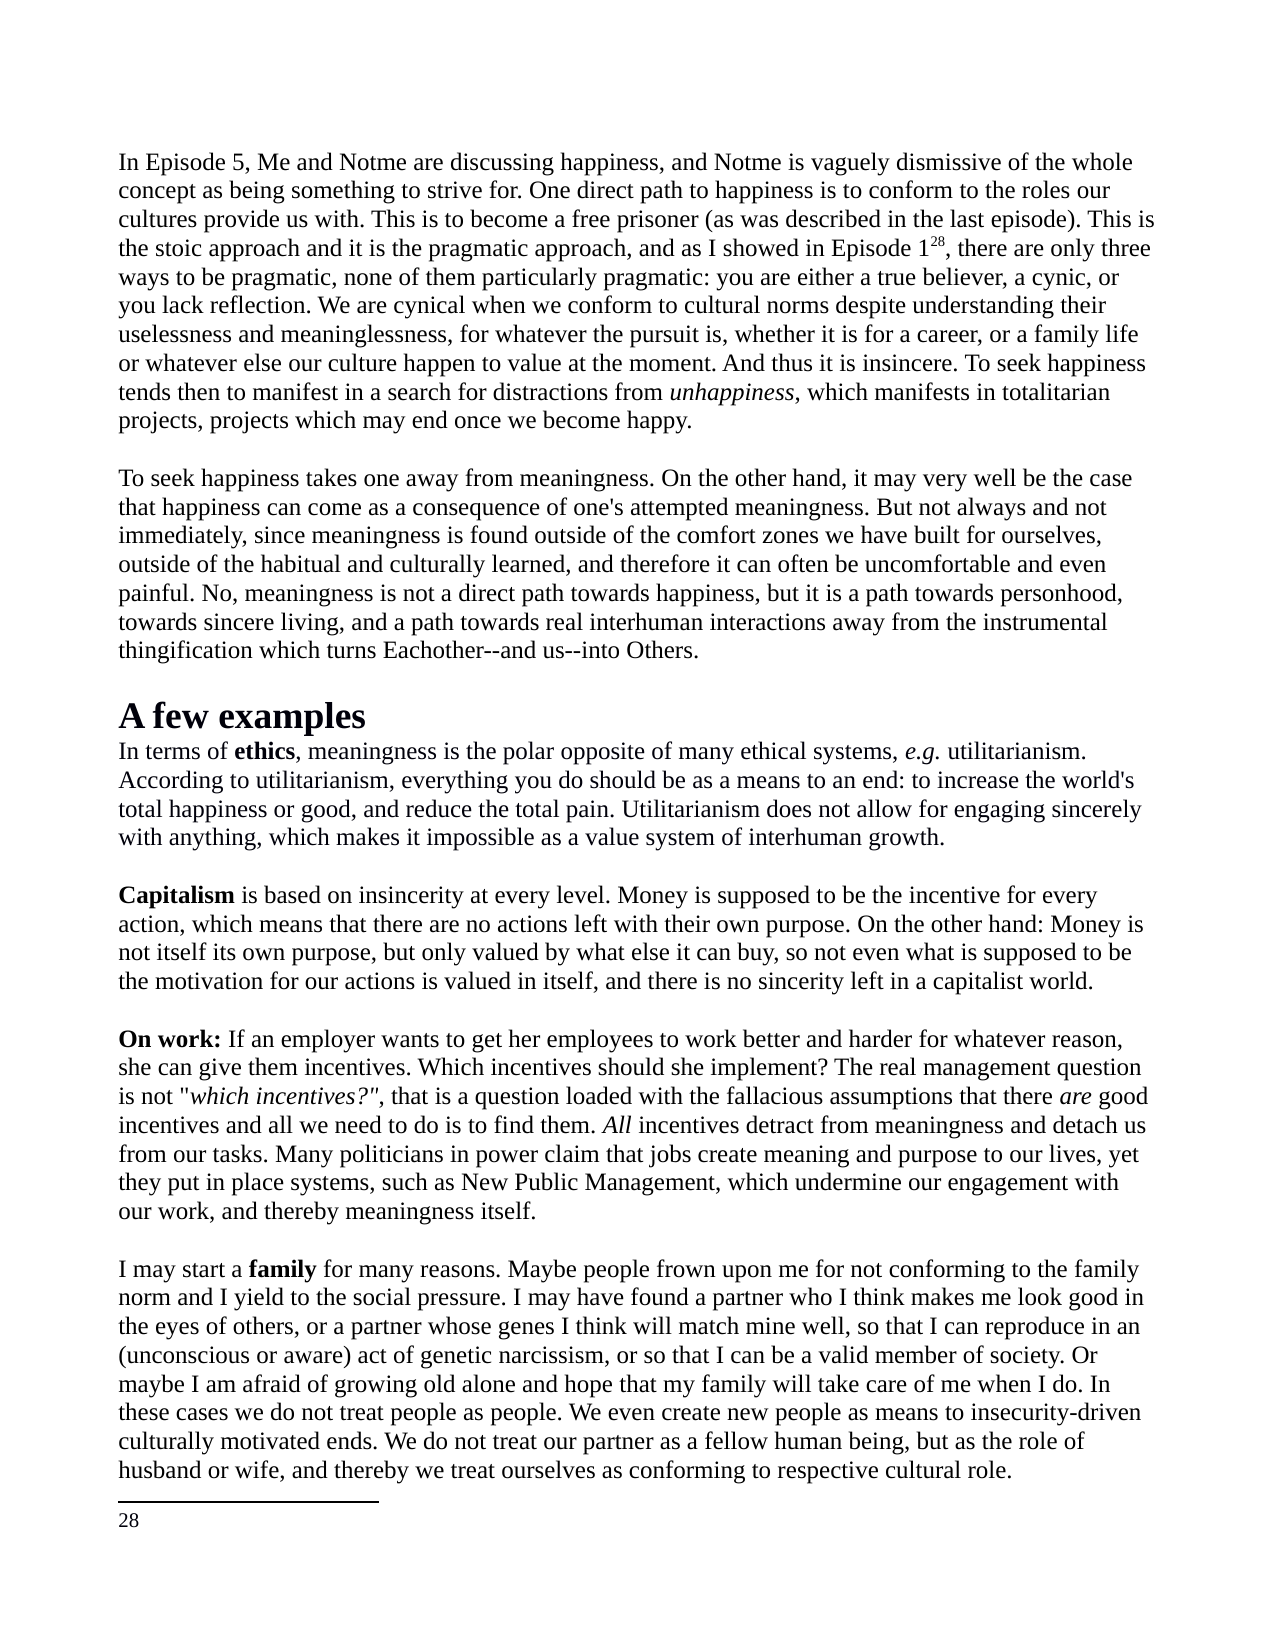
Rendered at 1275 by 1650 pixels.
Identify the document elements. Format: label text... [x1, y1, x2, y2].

text I may start a family for many reasons. Maybe people frown upon me for not conforming to the family norm and I yield to the social pressure. I may have found a partner who I think makes me look good in the eyes of others, or a partner whose genes I think will match mine well, so that I can reproduce in an (unconscious or aware) act of genetic narcissism, or so that I can be a valid member of society. Or maybe I am afraid of growing old alone and hope that my family will take care of me when I do. In these cases we do not treat people as people. We even create new people as means to insecurity-driven culturally motivated ends. We do not treat our partner as a fellow human being, but as the role of husband or wife, and thereby we treat ourselves as conforming to respective cultural role. [118, 1254, 1157, 1484]
text To seek happiness takes one away from meaningness. On the other hand, it may very well be the case that happiness can come as a consequence of one's attempted meaningness. But not always and not immediately, since meaningness is found outside of the comfort zones we have built for ourselves, outside of the habitual and culturally learned, and therefore it can often be uncomfortable and even painful. No, meaningness is not a direct path towards happiness, but it is a path towards personhood, towards sincere living, and a path towards real interhuman interactions away from the instrumental thingification which turns Eachother--and us--into Others. [706, 463, 1157, 664]
text In terms of ethics, meaningness is the polar opposite of many ethical systems, e.g. utilitarianism. According to utilitarianism, everything you do should be as a means to an end: to increase the world's total happiness or good, and reduce the total pain. Utilitarianism does not allow for engaging sincerely with anything, which makes it impossible as a value system of interhuman growth. [118, 736, 1157, 851]
text On work: If an employer wants to get her employees to work better and harder for whatever reason, she can give them incentives. Which incentives should she implement? The real management question is not "which incentives?", that is a question loaded with the fallacious assumptions that there are good incentives and all we need to do is to find them. All incentives detract from meaningness and detach us from our tasks. Many politicians in power claim that jobs create meaning and purpose to our lives, yet they put in place systems, such as New Public Management, which undermine our engagement with our work, and thereby meaningness itself. [118, 1024, 1157, 1225]
subtitle A few examples [118, 693, 1157, 736]
text In Episode 5, Me and Notme are discussing happiness, and Notme is vaguely dismissive of the whole concept as being something to strive for. One direct path to happiness is to conform to the roles our cultures provide us with. This is to become a free prisoner (as was described in the last episode). This is the stoic approach and it is the pragmatic approach, and as I showed in Episode 1, there are only three ways to be pragmatic, none of them particularly pragmatic: you are either a true believer, a cynic, or you lack reflection. We are cynical when we conform to cultural norms despite understanding their uselessness and meaninglessness, for whatever the pursuit is, whether it is for a career, or a family life or whatever else our culture happen to value at the moment. And thus it is insincere. To seek happiness tends then to manifest in a search for distractions from unhappiness, which manifests in totalitarian projects, projects which may end once we become happy. [693, 147, 1157, 434]
text Capitalism is based on insincerity at every level. Money is supposed to be the incentive for every action, which means that there are no actions left with their own purpose. On the other hand: Money is not itself its own purpose, but only valued by what else it can buy, so not even what is supposed to be the motivation for our actions is valued in itself, and there is no sincerity left in a capitalist world. [118, 880, 1157, 995]
